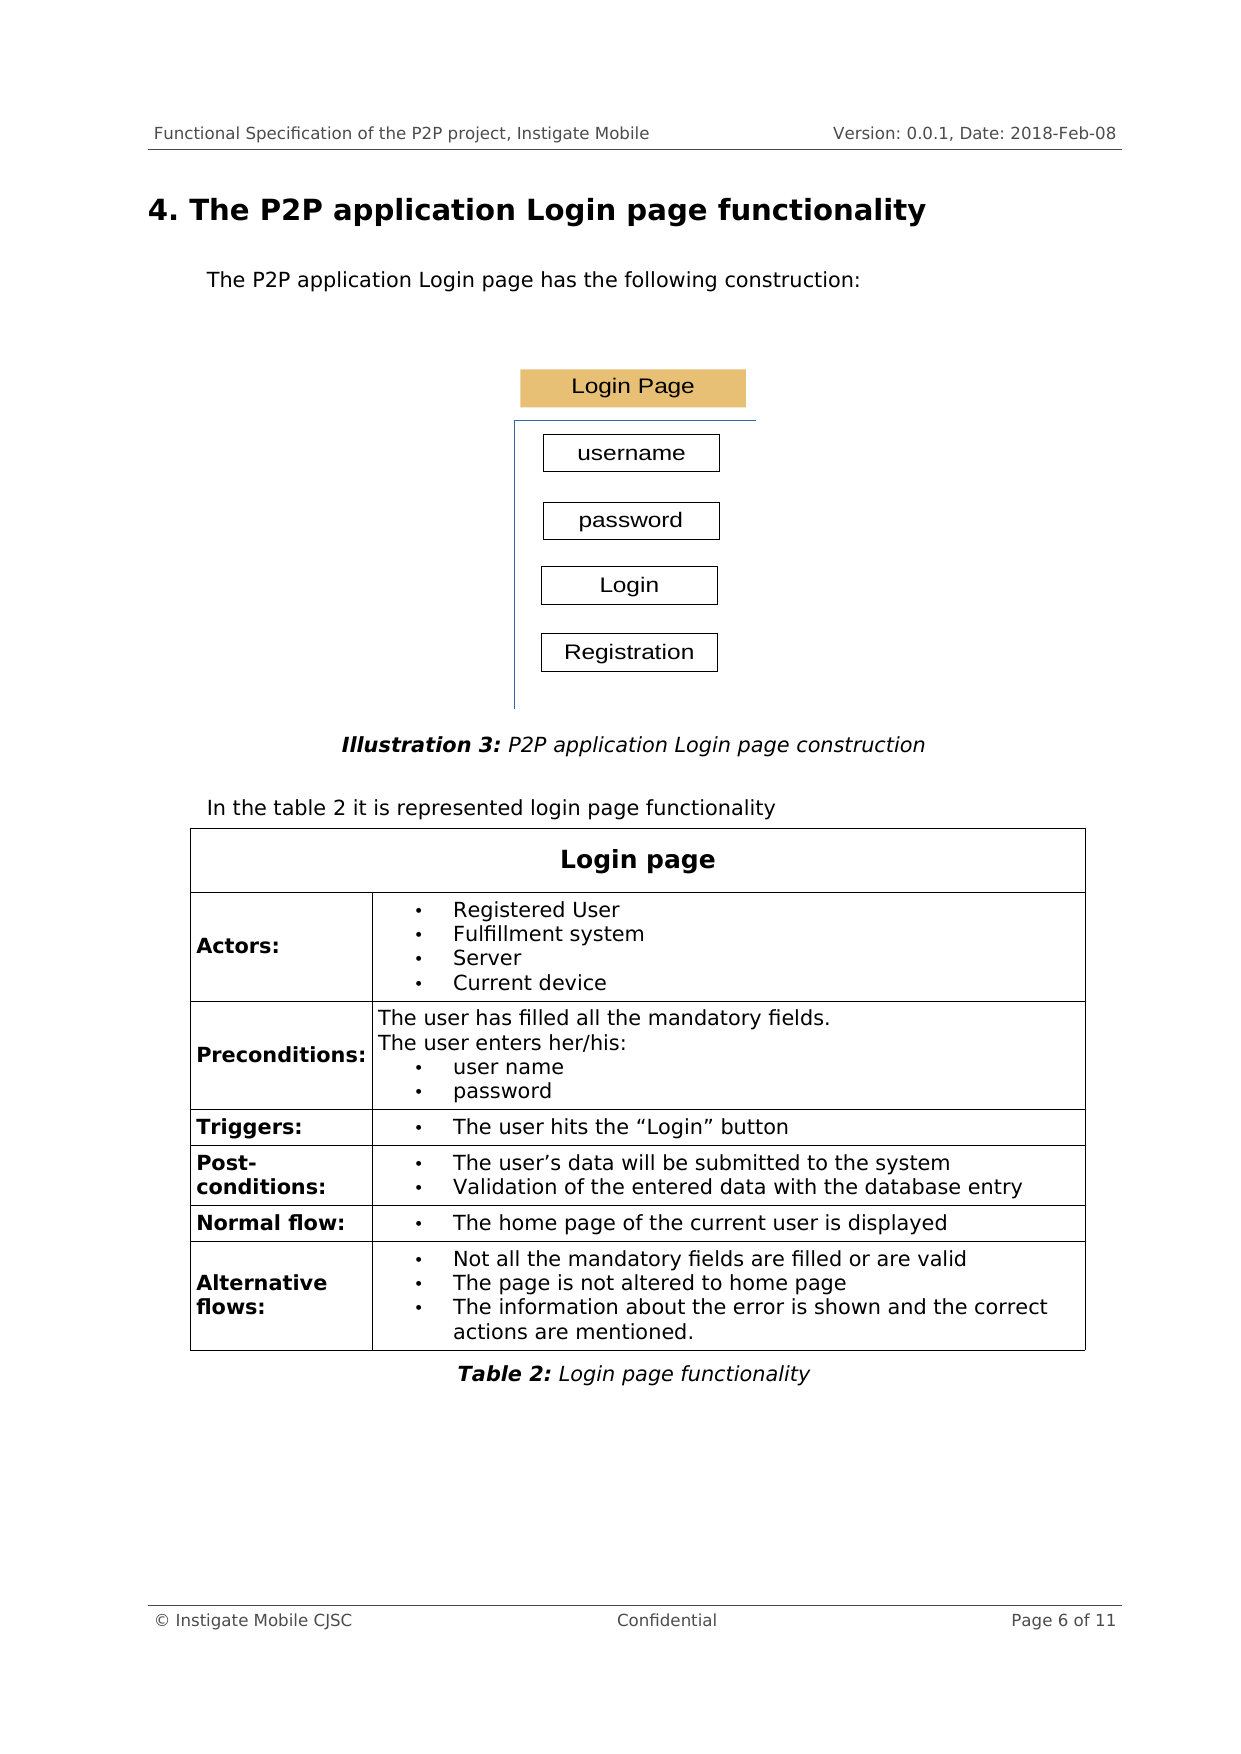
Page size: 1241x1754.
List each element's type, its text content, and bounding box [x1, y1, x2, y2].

table_cell Preconditions: [191, 1002, 372, 1109]
text In the table 2 it is represented login page functionality [148, 796, 1122, 820]
table_cell Not all the mandatory fields are filled or are valid The page is not altered to home page The information about the error is shown and the correct actions are mentioned. [373, 1242, 1085, 1350]
table_cell The user’s data will be submitted to the system Validation of the entered data with the database entry [373, 1146, 1085, 1205]
table_cell Actors: [191, 893, 372, 1001]
table_cell Post-conditions: [191, 1146, 372, 1205]
table_cell Alternative flows: [191, 1242, 372, 1350]
table_cell Registered User Fulfillment system Server Current device [373, 893, 1085, 1001]
table_cell The user hits the “Login” button [373, 1110, 1085, 1145]
table_cell The home page of the current user is displayed [373, 1206, 1085, 1241]
table_cell Triggers: [191, 1110, 372, 1145]
table_header Login page [191, 829, 1085, 892]
table_cell The user has filled all the mandatory fields. The user enters her/his: user name password [373, 1002, 1085, 1109]
text The P2P application Login page has the following construction: [148, 260, 1122, 294]
subtitle The P2P application Login page functionality [148, 194, 1122, 228]
text Illustration 3: P2P application Login page construction [339, 369, 930, 757]
table_cell Normal flow: [191, 1206, 372, 1241]
text Table 2: Login page functionality [148, 1362, 1122, 1387]
